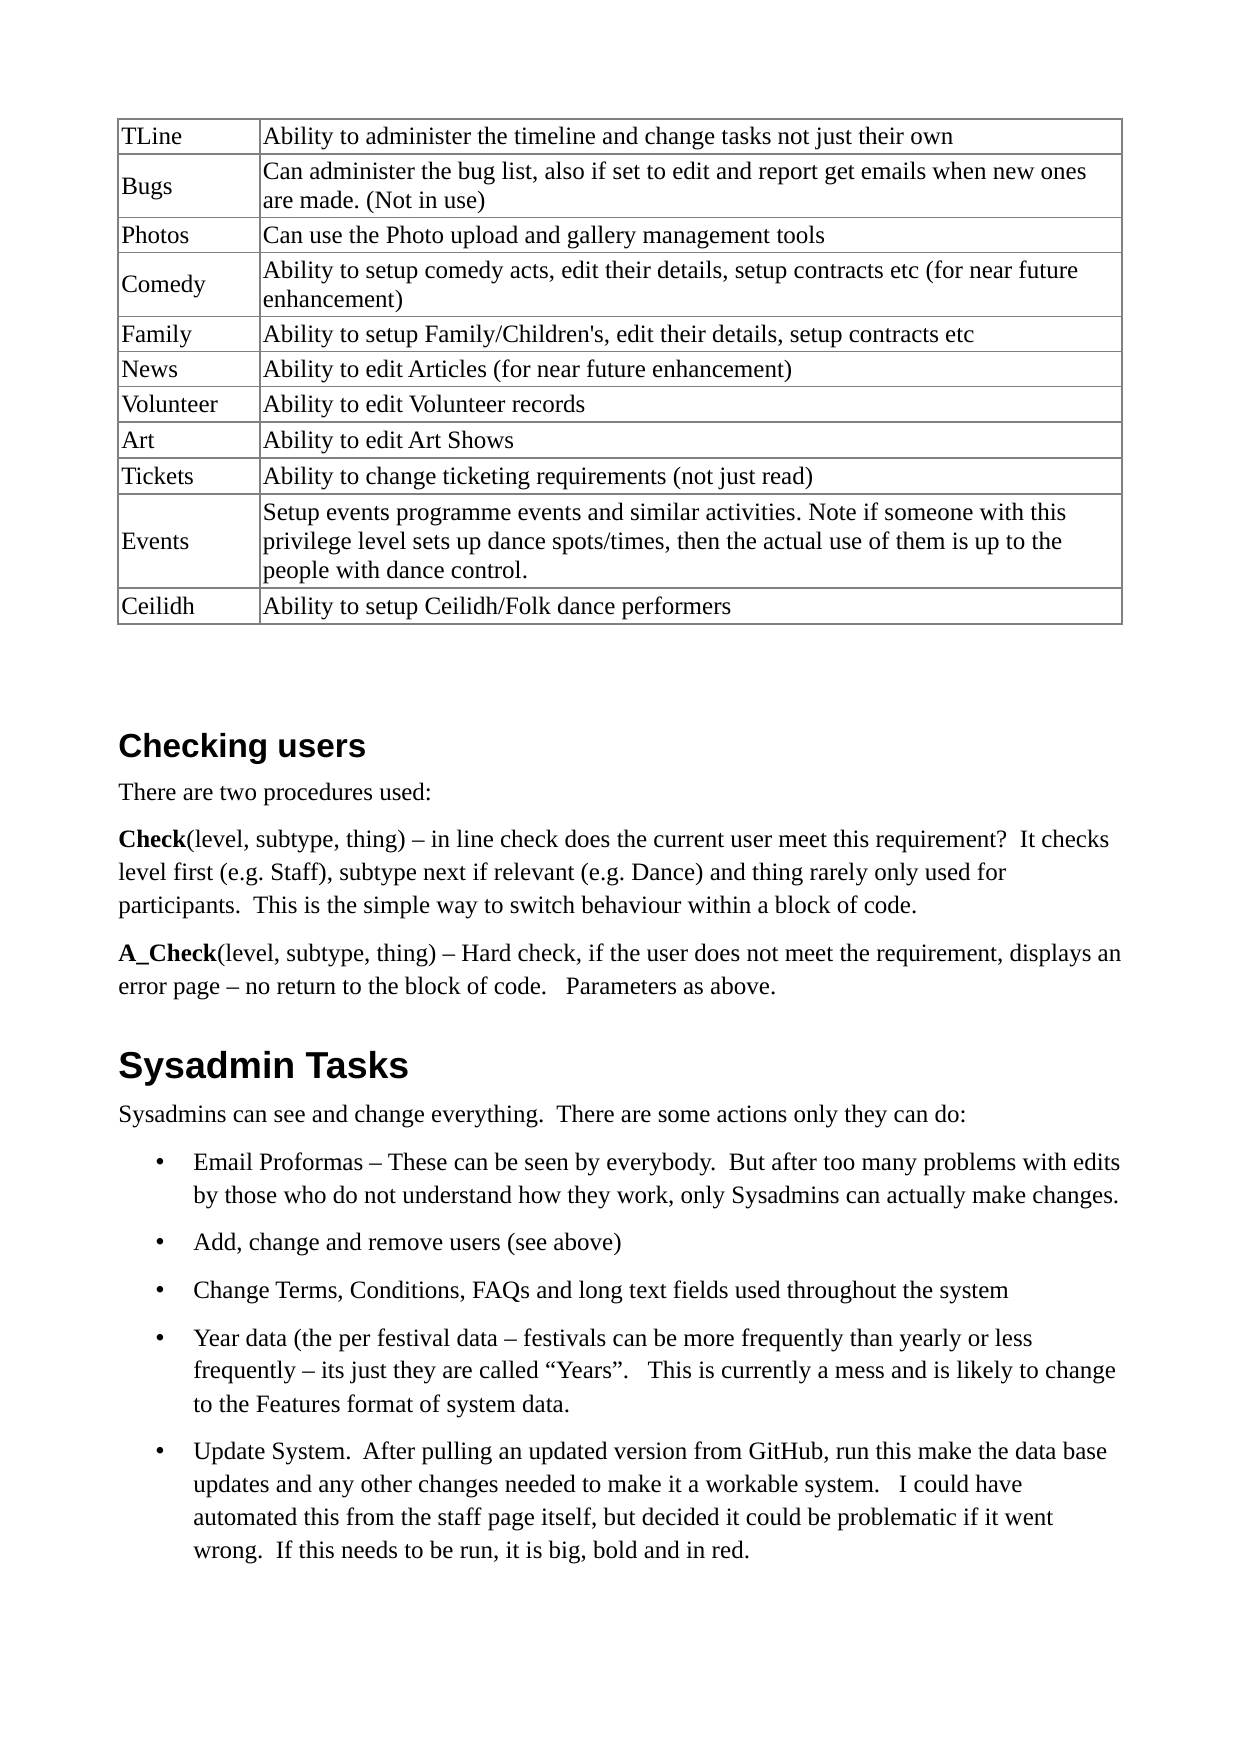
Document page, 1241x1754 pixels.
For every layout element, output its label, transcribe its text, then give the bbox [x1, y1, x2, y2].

table_cell News [119, 352, 259, 386]
table_cell Ability to setup Family/Children's, edit their details, setup contracts etc [261, 317, 1121, 351]
table_cell Photos [119, 218, 259, 252]
text Sysadmins can see and change everything. There are some actions only they can do: [118, 1099, 1122, 1128]
text Check(level, subtype, thing) – in line check does the current user meet this requirement? It checks level first (e.g. Staff), subtype next if relevant (e.g. Dance) and thing rarely only used for participants. This is the simple way to switch behaviour within a block of code. [118, 824, 1122, 919]
table_cell Ability to setup Ceilidh/Folk dance performers [261, 589, 1121, 623]
table_cell Family [119, 317, 259, 351]
text There are two procedures used: [118, 777, 1122, 805]
table_cell TLine [119, 120, 259, 153]
list Year data (the per festival data – festivals can be more frequently than yearly or less frequently – its just they are called “Years”. This is currently a mess and is likely to change to the Features format of system data. [156, 1323, 1122, 1417]
table_cell Volunteer [119, 387, 259, 421]
table_cell Ability to edit Articles (for near future enhancement) [261, 352, 1121, 386]
table_cell Ceilidh [119, 589, 259, 623]
list Change Terms, Conditions, FAQs and long text fields used throughout the system [156, 1275, 1122, 1304]
table_cell Ability to edit Volunteer records [261, 387, 1121, 421]
table_cell Comedy [119, 253, 259, 316]
table_cell Events [119, 495, 259, 587]
table_cell Tickets [119, 459, 259, 493]
subtitle Sysadmin Tasks [118, 1043, 1122, 1087]
table_cell Can administer the bug list, also if set to edit and report get emails when new ones are made. (Not in use) [261, 155, 1121, 217]
subtitle Checking users [118, 726, 1122, 764]
table_cell Art [119, 423, 259, 457]
table_cell Bugs [119, 155, 259, 217]
table_cell Ability to change ticketing requirements (not just read) [261, 459, 1121, 493]
table_cell Can use the Photo upload and gallery management tools [261, 218, 1121, 252]
table_cell Setup events programme events and similar activities. Note if someone with this privilege level sets up dance spots/times, then the actual use of them is up to the people with dance control. [261, 495, 1121, 587]
list Update System. After pulling an updated version from GitHub, run this make the data base updates and any other changes needed to make it a workable system. I could have automated this from the staff page itself, but decided it could be problematic if it went wrong. If this needs to be run, it is big, bold and in red. [156, 1436, 1122, 1564]
text A_Check(level, subtype, thing) – Hard check, if the user does not meet the requirement, displays an error page – no return to the block of code. Parameters as above. [118, 938, 1122, 1000]
list Add, change and remove users (see above) [156, 1227, 1122, 1256]
table_cell Ability to edit Art Shows [261, 423, 1121, 457]
table_cell Ability to administer the timeline and change tasks not just their own [261, 120, 1121, 153]
table_cell Ability to setup comedy acts, edit their details, setup contracts etc (for near future enhancement) [261, 253, 1121, 316]
list Email Proformas – These can be seen by everybody. But after too many problems with edits by those who do not understand how they work, only Sysadmins can actually make changes. [156, 1147, 1122, 1208]
